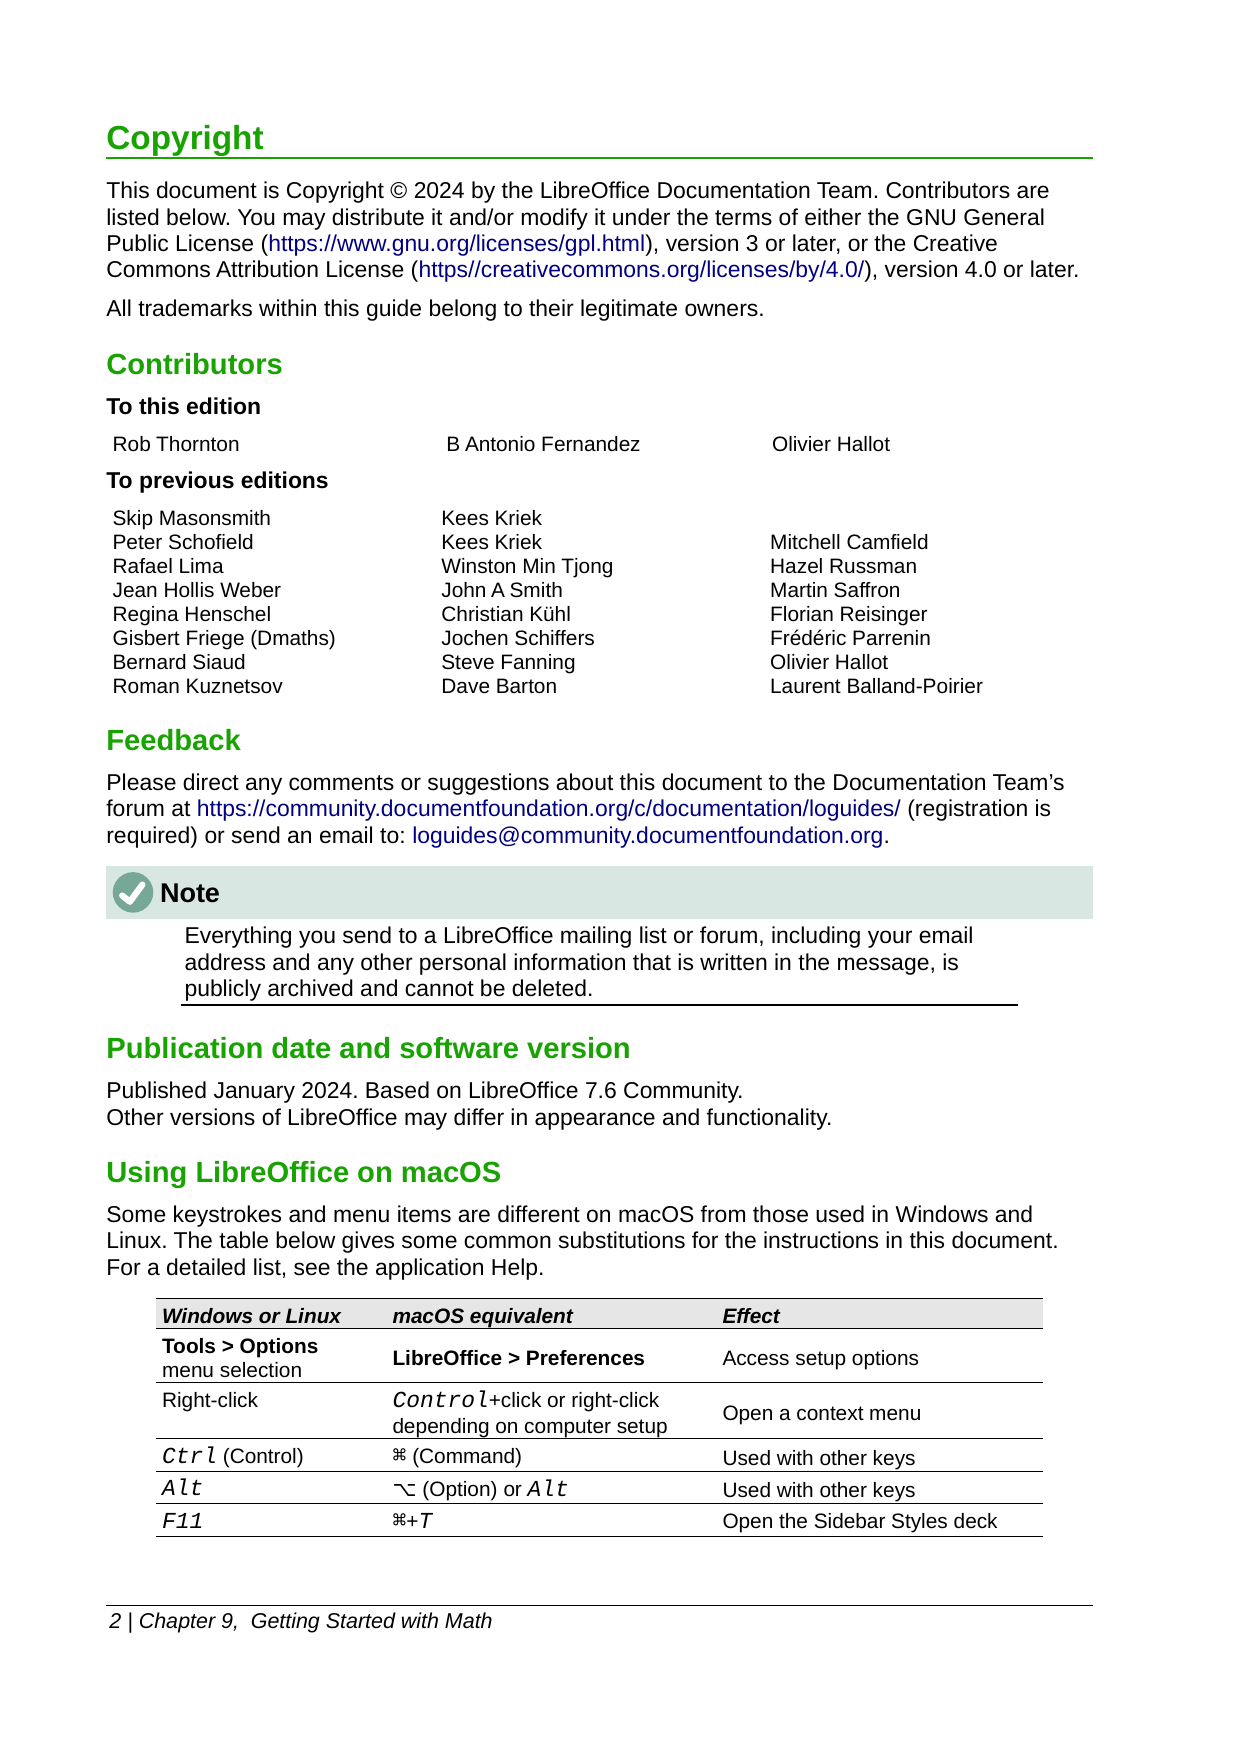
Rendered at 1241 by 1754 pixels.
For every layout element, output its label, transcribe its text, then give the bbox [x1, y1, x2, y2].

subtitle Contributors [106, 347, 1093, 380]
text All trademarks within this guide belong to their legitimate owners. [106, 295, 1093, 322]
table_cell Rafael Lima [106, 554, 435, 578]
table_cell ⌘+T [386, 1504, 716, 1536]
table_cell Used with other keys [716, 1439, 1043, 1471]
subtitle Copyright [106, 118, 1093, 157]
table_cell Regina Henschel [106, 602, 435, 626]
table_header Kees Kriek [435, 506, 764, 530]
table_cell Alt [156, 1472, 386, 1503]
subtitle Feedback [106, 723, 1093, 756]
text Everything you send to a LibreOffice mailing list or forum, including your email address and any other personal information that is written in the message, is publicly archived and cannot be deleted. [181, 919, 1018, 1004]
table_header macOS equivalent [386, 1299, 716, 1328]
text This document is Copyright © 2024 by the LibreOffice Documentation Team. Contributors are listed below. You may distribute it and/or modify it under the terms of either the GNU General Public License (https://www.gnu.org/licenses/gpl.html), version 3 or later, or the Creative Commons Attribution License (https//creativecommons.org/licenses/by/4.0/), version 4.0 or later. [106, 177, 1093, 283]
table_cell F11 [156, 1504, 386, 1536]
table_cell John A Smith [435, 578, 764, 602]
table_cell Christian Kühl [435, 602, 764, 626]
table_cell Hazel Russman [764, 554, 1093, 578]
table_header B Antonio Fernandez [440, 432, 766, 456]
table_cell Jean Hollis Weber [106, 578, 435, 602]
text Published January 2024. Based on LibreOffice 7.6 Community. Other versions of LibreOffice may differ in appearance and functionality. [106, 1077, 1093, 1130]
table_cell ⌥ (Option) or Alt [386, 1472, 716, 1503]
table_cell Right-click [156, 1383, 386, 1438]
text Please direct any comments or suggestions about this document to the Documentation Team’s forum at https://community.documentfoundation.org/c/documentation/loguides/ (registration is required) or send an email to: loguides@community.documentfoundation.org. [106, 769, 1093, 848]
table_header Skip Masonsmith [106, 506, 435, 530]
table_cell Steve Fanning [435, 650, 764, 674]
table_cell Winston Min Tjong [435, 554, 764, 578]
table_cell Access setup options [716, 1329, 1043, 1382]
table_cell Ctrl (Control) [156, 1439, 386, 1471]
subtitle Note [106, 866, 1093, 919]
table_cell Dave Barton [435, 674, 764, 698]
subtitle Using LibreOffice on macOS [106, 1155, 1093, 1188]
table_cell Bernard Siaud [106, 650, 435, 674]
table_cell Frédéric Parrenin [764, 626, 1093, 650]
table_cell LibreOffice > Preferences [386, 1329, 716, 1382]
table_cell Control+click or right-click depending on computer setup [386, 1383, 716, 1438]
table_header Olivier Hallot [766, 432, 1093, 456]
table_cell Roman Kuznetsov [106, 674, 435, 698]
table_header [764, 506, 1093, 530]
table_cell Martin Saffron [764, 578, 1093, 602]
table_cell Florian Reisinger [764, 602, 1093, 626]
table_cell Olivier Hallot [764, 650, 1093, 674]
table_cell Tools > Options menu selection [156, 1329, 386, 1382]
table_header Effect [716, 1299, 1043, 1328]
table_cell Laurent Balland-Poirier [764, 674, 1093, 698]
table_cell Used with other keys [716, 1472, 1043, 1503]
subtitle Publication date and software version [106, 1031, 1093, 1065]
text To this edition [106, 393, 1093, 419]
text To previous editions [106, 467, 1093, 494]
table_cell ⌘ (Command) [386, 1439, 716, 1471]
table_cell Gisbert Friege (Dmaths) [106, 626, 435, 650]
table_cell Open a context menu [716, 1383, 1043, 1438]
table_cell Open the Sidebar Styles deck [716, 1504, 1043, 1536]
table_cell Jochen Schiffers [435, 626, 764, 650]
table_header Windows or Linux [156, 1299, 386, 1328]
table_cell Peter Schofield [106, 530, 435, 554]
table_cell Kees Kriek [435, 530, 764, 554]
table_cell Mitchell Camfield [764, 530, 1093, 554]
text Some keystrokes and menu items are different on macOS from those used in Windows and Linux. The table below gives some common substitutions for the instructions in this document. For a detailed list, see the application Help. [106, 1201, 1093, 1280]
table_header Rob Thornton [106, 432, 440, 456]
